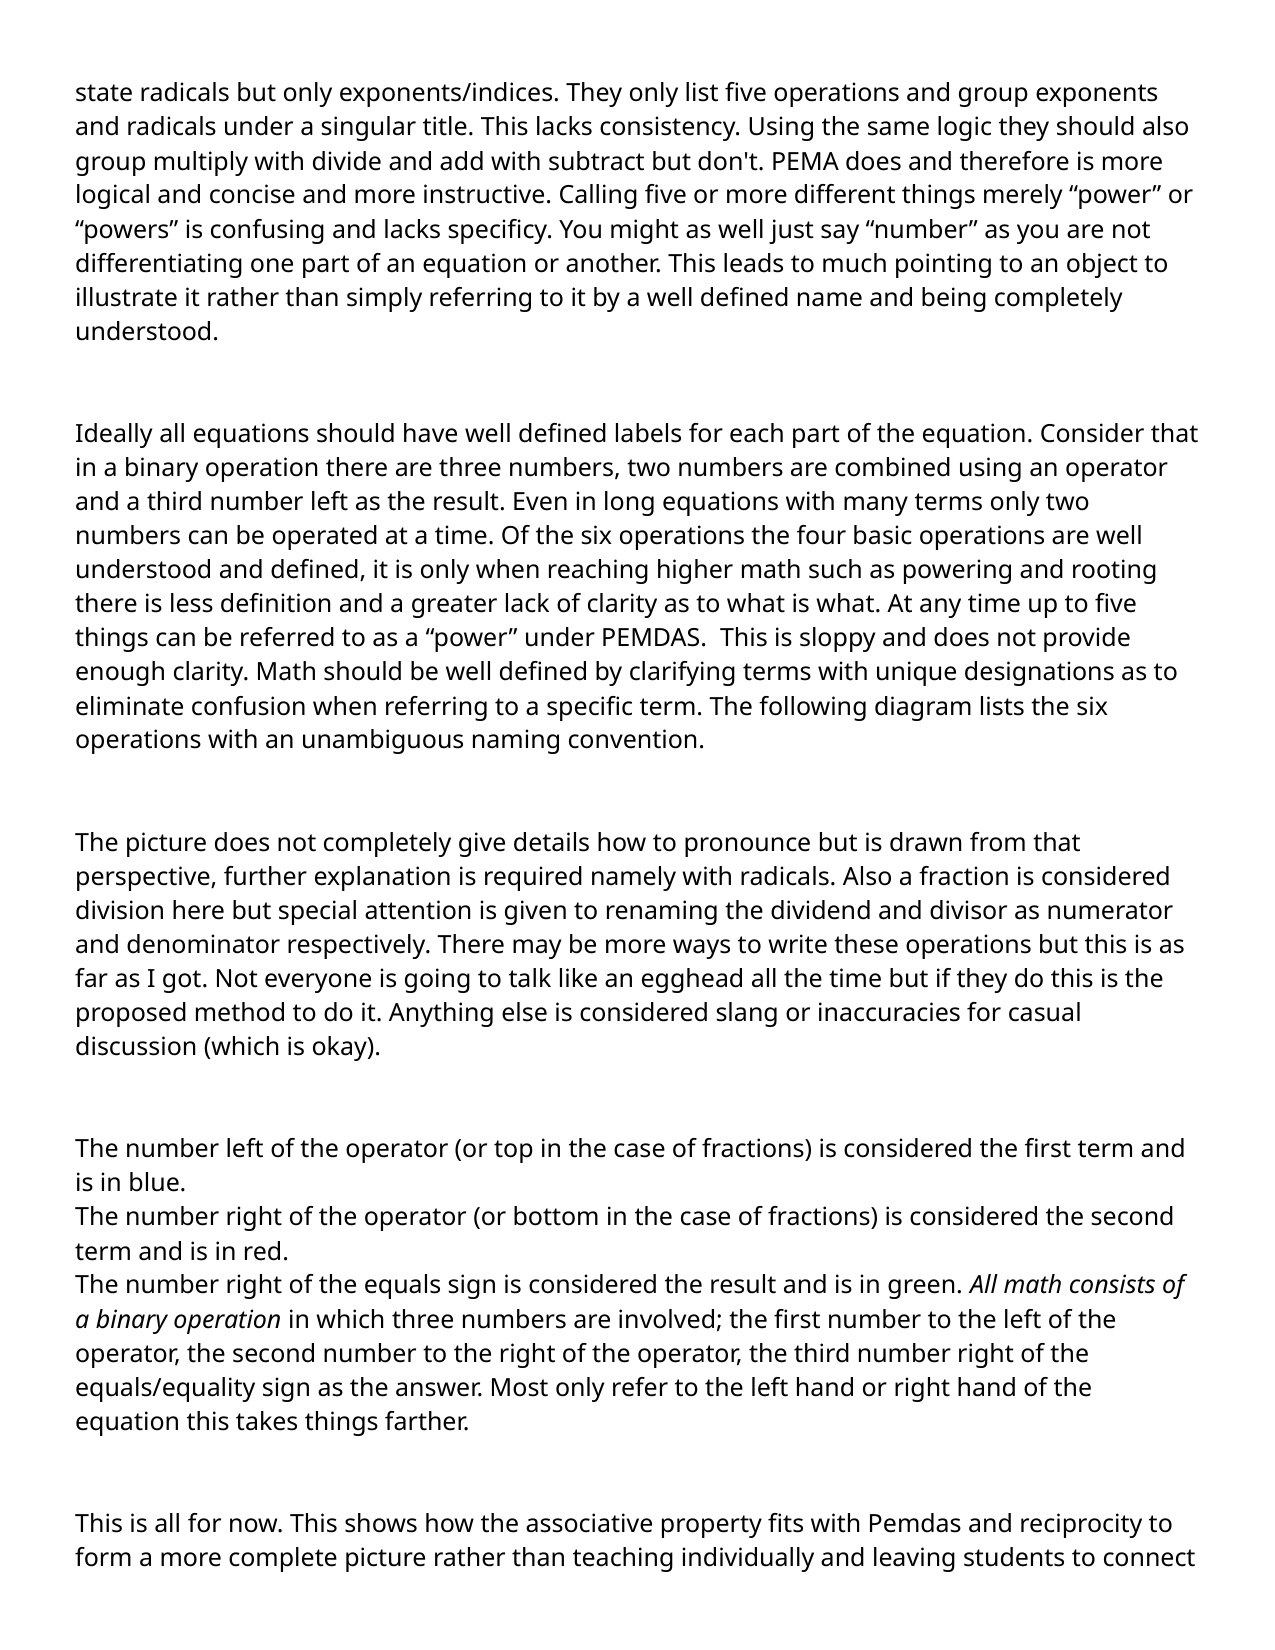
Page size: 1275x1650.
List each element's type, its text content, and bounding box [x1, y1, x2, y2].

text This is all for now. This shows how the associative property fits with Pemdas and reciprocity to form a more complete picture rather than teaching individually and leaving students to connect [75, 1506, 1200, 1574]
text The number right of the equals sign is considered the result and is in green. All math consists of a binary operation in which three numbers are involved; the first number to the left of the operator, the second number to the right of the operator, the third number right of the equals/equality sign as the answer. Most only refer to the left hand or right hand of the equation this takes things farther. [75, 1267, 1200, 1437]
text The number left of the operator (or top in the case of fractions) is considered the first term and is in blue. [75, 1131, 1200, 1199]
text The picture does not completely give details how to pronounce but is drawn from that perspective, further explanation is required namely with radicals. Also a fraction is considered division here but special attention is given to renaming the dividend and divisor as numerator and denominator respectively. There may be more ways to write these operations but this is as far as I got. Not everyone is going to talk like an egghead all the time but if they do this is the proposed method to do it. Anything else is considered slang or inaccuracies for casual discussion (which is okay). [75, 824, 1200, 1063]
text state radicals but only exponents/indices. They only list five operations and group exponents and radicals under a singular title. This lacks consistency. Using the same logic they should also group multiply with divide and add with subtract but don't. PEMA does and therefore is more logical and concise and more instructive. Calling five or more different things merely “power” or “powers” is confusing and lacks specificy. You might as well just say “number” as you are not differentiating one part of an equation or another. This leads to much pointing to an object to illustrate it rather than simply referring to it by a well defined name and being completely understood. [75, 75, 1200, 347]
text The number right of the operator (or bottom in the case of fractions) is considered the second term and is in red. [75, 1199, 1200, 1267]
text Ideally all equations should have well defined labels for each part of the equation. Consider that in a binary operation there are three numbers, two numbers are combined using an operator and a third number left as the result. Even in long equations with many terms only two numbers can be operated at a time. Of the six operations the four basic operations are well understood and defined, it is only when reaching higher math such as powering and rooting there is less definition and a greater lack of clarity as to what is what. At any time up to five things can be referred to as a “power” under PEMDAS. This is sloppy and does not provide enough clarity. Math should be well defined by clarifying terms with unique designations as to eliminate confusion when referring to a specific term. The following diagram lists the six operations with an unambiguous naming convention. [75, 416, 1200, 756]
